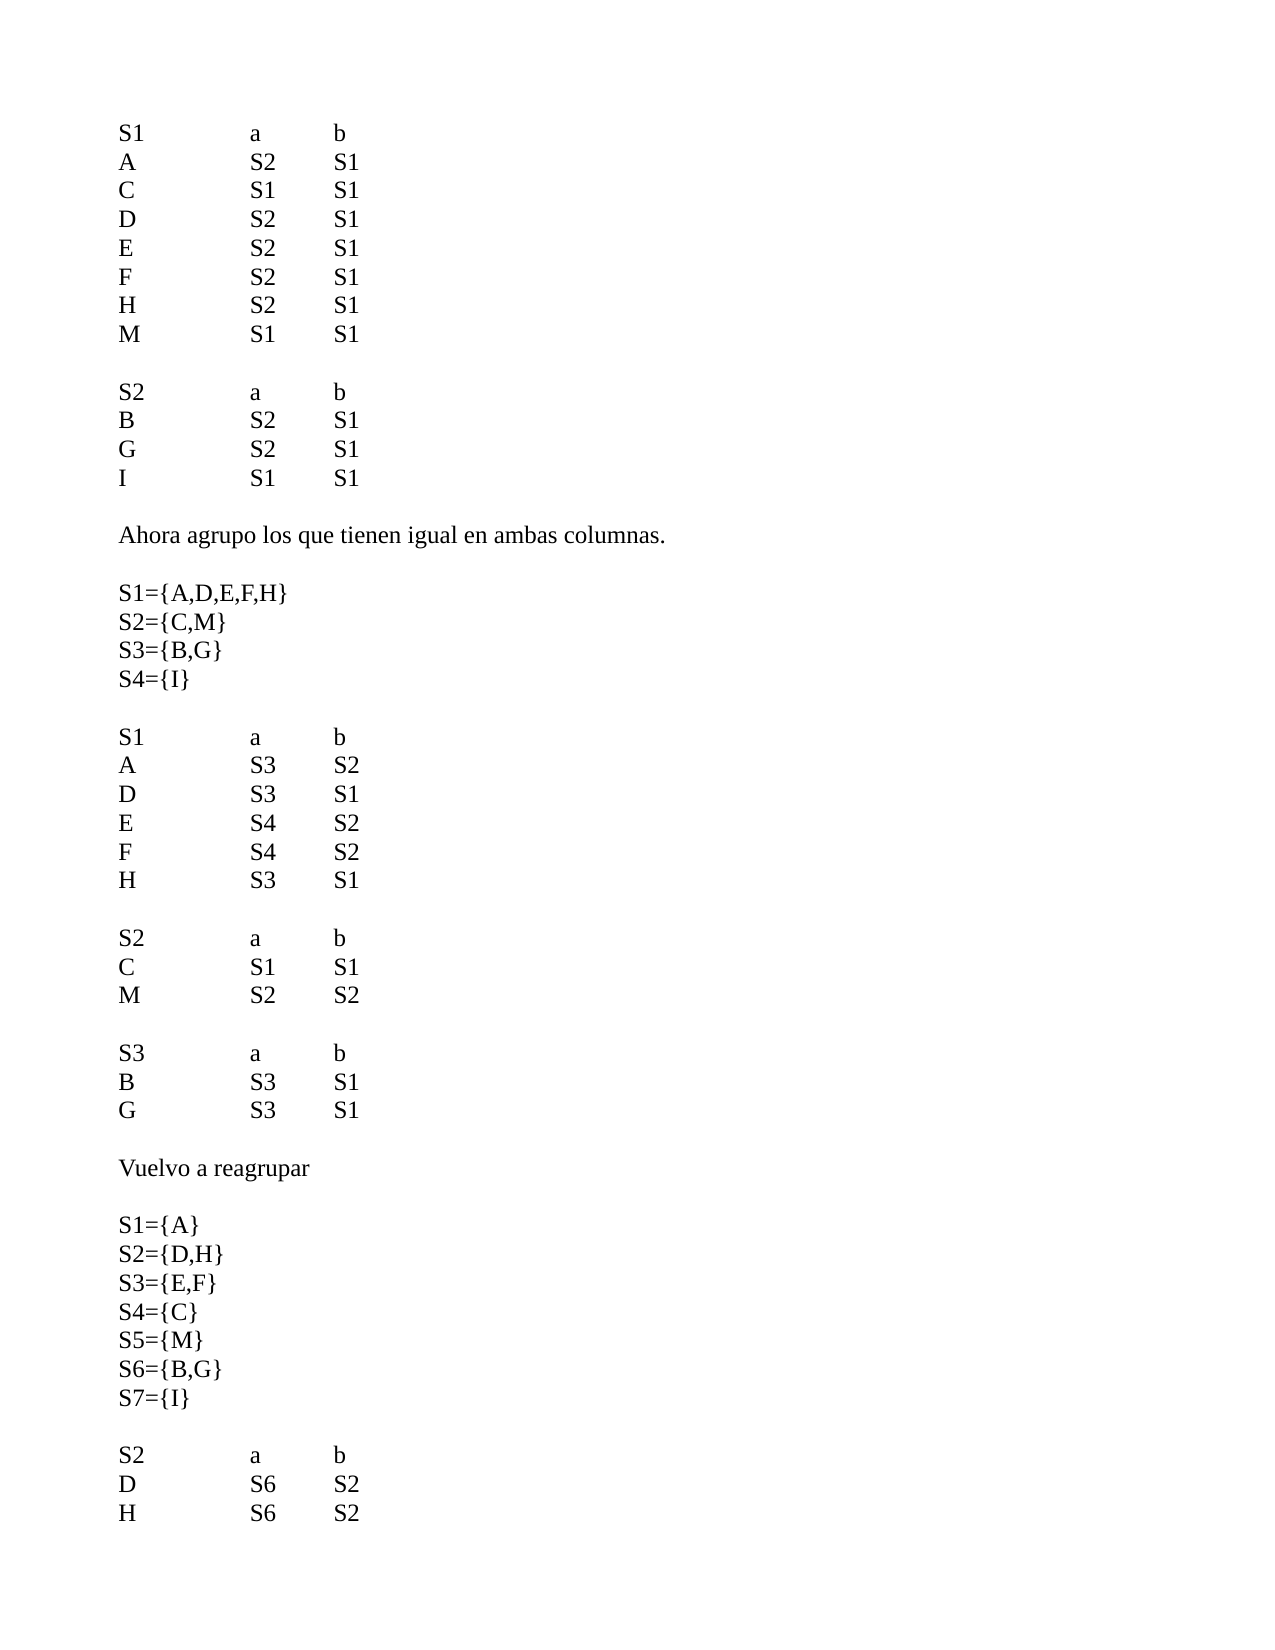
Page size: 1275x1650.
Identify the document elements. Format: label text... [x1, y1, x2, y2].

table_cell S3 [250, 751, 333, 779]
table_cell G [118, 1096, 249, 1124]
table_header b [333, 923, 409, 952]
table_cell E [118, 233, 249, 262]
table_cell S1 [333, 233, 409, 262]
table_cell S2 [333, 1469, 409, 1498]
text S1={A} [118, 1211, 1157, 1239]
table_cell S6 [250, 1498, 333, 1527]
table_header b [333, 377, 409, 406]
table_header b [333, 1441, 409, 1469]
table_header a [250, 118, 333, 147]
table_cell S3 [250, 1067, 333, 1096]
text S3={E,F} [118, 1268, 1157, 1297]
table_cell S1 [250, 463, 333, 492]
table_cell S1 [333, 262, 409, 291]
table_cell S1 [333, 291, 409, 319]
table_cell A [118, 147, 249, 176]
table_cell F [118, 262, 249, 291]
table_cell C [118, 952, 249, 981]
table_cell S1 [333, 1096, 409, 1124]
table_cell S1 [250, 176, 333, 204]
text S4={C} [118, 1297, 1157, 1326]
table_cell S2 [333, 808, 409, 837]
table_header a [250, 722, 333, 751]
table_cell F [118, 837, 249, 866]
table_cell S1 [333, 1067, 409, 1096]
table_cell S1 [250, 319, 333, 348]
table_cell S2 [250, 434, 333, 463]
table_cell S2 [333, 1498, 409, 1527]
table_cell G [118, 434, 249, 463]
table_header S2 [118, 1441, 249, 1469]
table_header S1 [118, 118, 249, 147]
table_header a [250, 377, 333, 406]
text S6={B,G} [118, 1354, 1157, 1383]
table_cell H [118, 1498, 249, 1527]
table_cell S2 [250, 147, 333, 176]
table_cell S1 [250, 952, 333, 981]
table_cell S2 [250, 233, 333, 262]
table_header S2 [118, 923, 249, 952]
table_cell S1 [333, 147, 409, 176]
table_header b [333, 722, 409, 751]
table_cell S2 [250, 262, 333, 291]
table_cell S2 [250, 291, 333, 319]
table_cell S4 [250, 837, 333, 866]
table_cell S1 [333, 176, 409, 204]
table_cell S6 [250, 1469, 333, 1498]
table_cell S3 [250, 779, 333, 808]
table_cell S2 [333, 837, 409, 866]
table_header S3 [118, 1038, 249, 1067]
table_cell C [118, 176, 249, 204]
table_cell H [118, 866, 249, 894]
text Vuelvo a reagrupar [118, 1153, 1157, 1182]
table_cell S1 [333, 779, 409, 808]
text Ahora agrupo los que tienen igual en ambas columnas. [118, 521, 1157, 549]
table_cell M [118, 319, 249, 348]
table_cell I [118, 463, 249, 492]
table_cell A [118, 751, 249, 779]
table_cell S3 [250, 1096, 333, 1124]
text S3={B,G} [118, 636, 1157, 664]
table_cell E [118, 808, 249, 837]
text S1={A,D,E,F,H} [118, 578, 1157, 607]
table_header a [250, 1038, 333, 1067]
table_header S1 [118, 722, 249, 751]
table_cell S1 [333, 866, 409, 894]
table_cell S4 [250, 808, 333, 837]
table_cell S1 [333, 463, 409, 492]
table_cell S2 [250, 204, 333, 233]
table_header a [250, 1441, 333, 1469]
text S5={M} [118, 1326, 1157, 1354]
table_cell S1 [333, 319, 409, 348]
table_cell S2 [333, 981, 409, 1009]
table_header b [333, 1038, 409, 1067]
table_cell D [118, 779, 249, 808]
table_cell S2 [250, 406, 333, 434]
text S2={D,H} [118, 1239, 1157, 1268]
text S4={I} [118, 664, 1157, 693]
text S7={I} [118, 1383, 1157, 1412]
table_cell S3 [250, 866, 333, 894]
table_cell S1 [333, 434, 409, 463]
table_header b [333, 118, 409, 147]
table_cell B [118, 406, 249, 434]
table_cell D [118, 204, 249, 233]
table_cell S1 [333, 204, 409, 233]
table_header a [250, 923, 333, 952]
table_cell M [118, 981, 249, 1009]
table_header S2 [118, 377, 249, 406]
table_cell B [118, 1067, 249, 1096]
table_cell S2 [250, 981, 333, 1009]
table_cell S1 [333, 952, 409, 981]
text S2={C,M} [118, 607, 1157, 636]
table_cell D [118, 1469, 249, 1498]
table_cell S1 [333, 406, 409, 434]
table_cell S2 [333, 751, 409, 779]
table_cell H [118, 291, 249, 319]
